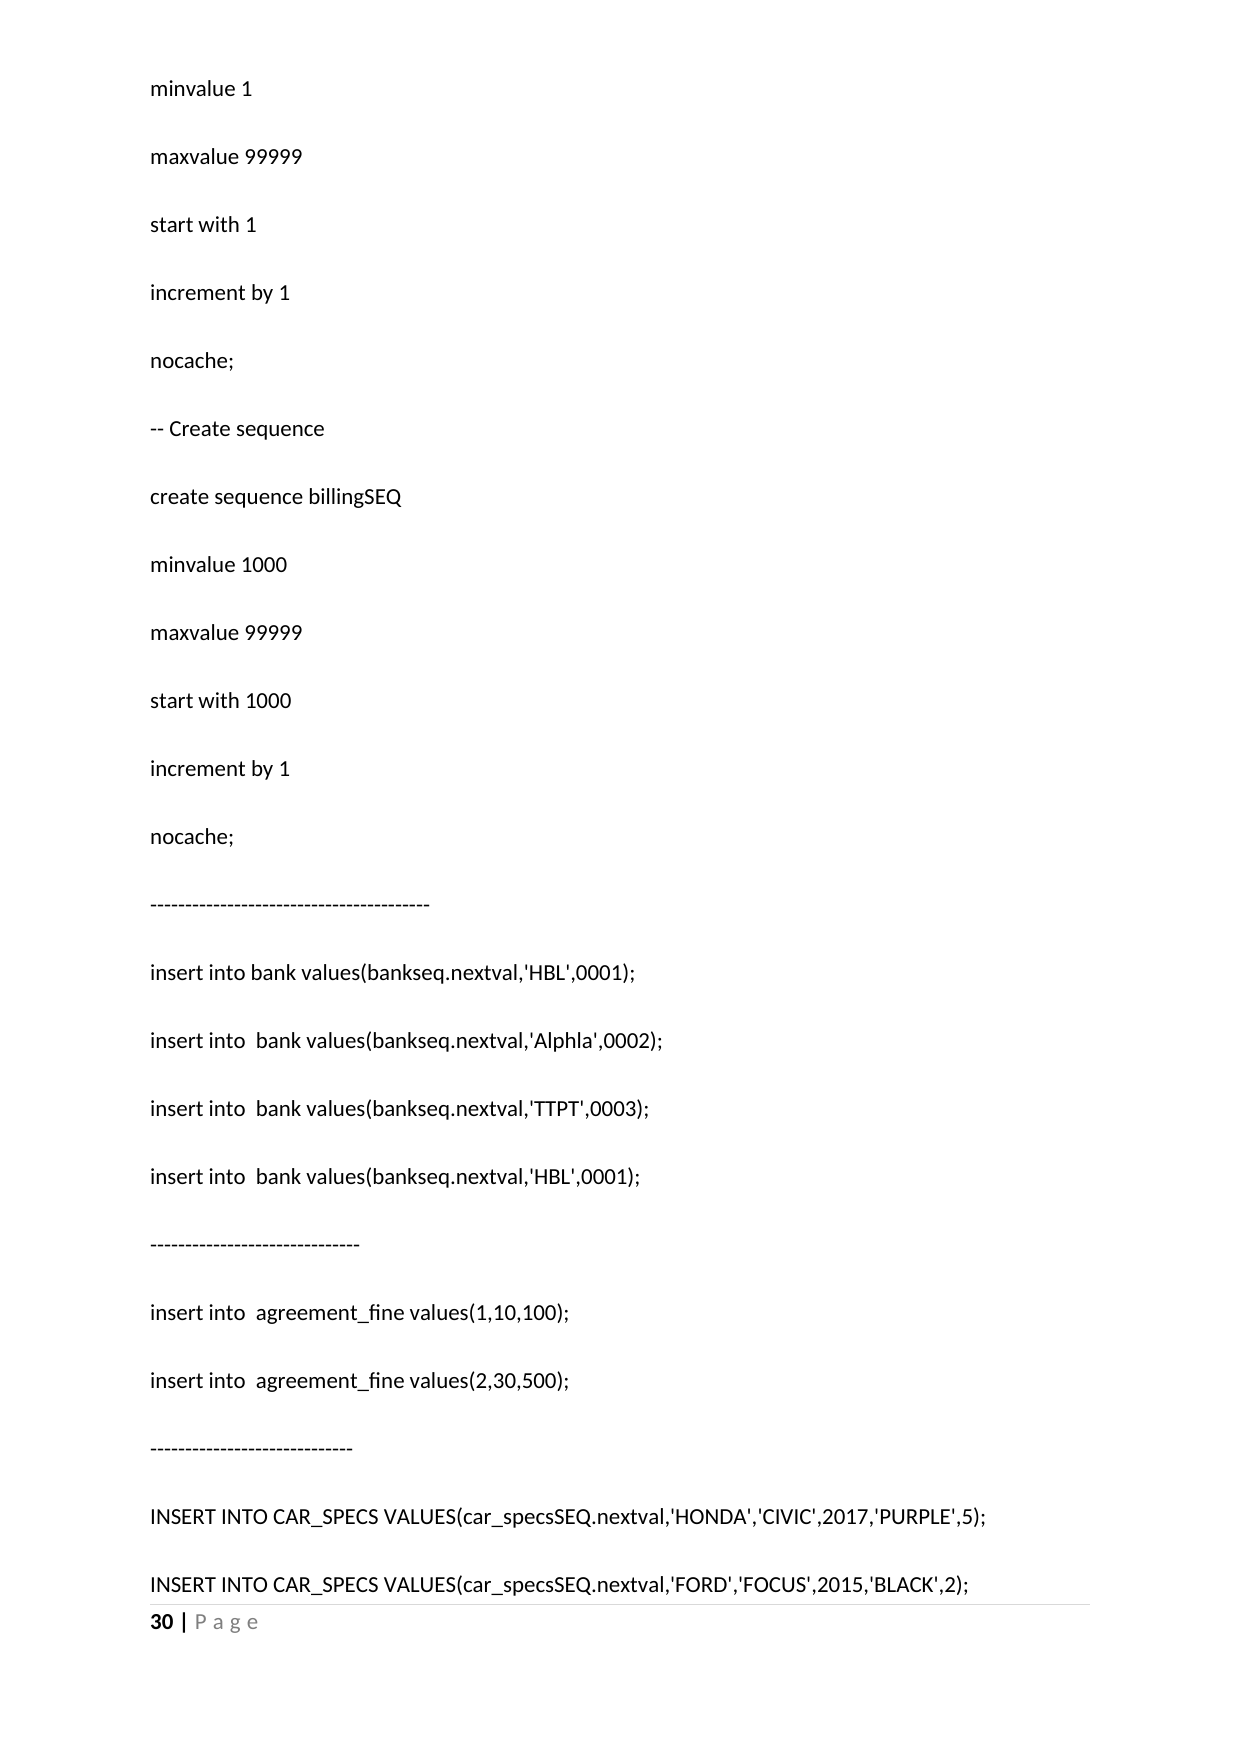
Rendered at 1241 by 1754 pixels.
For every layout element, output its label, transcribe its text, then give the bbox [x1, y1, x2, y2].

subtitle start with 1000 [150, 686, 1090, 714]
subtitle INSERT INTO CAR_SPECS VALUES(car_specsSEQ.nextval,'FORD','FOCUS',2015,'BLACK',2); [150, 1570, 1090, 1598]
subtitle insert into agreement_fine values(2,30,500); [150, 1366, 1090, 1394]
subtitle nocache; [150, 822, 1090, 850]
subtitle insert into agreement_fine values(1,10,100); [150, 1298, 1090, 1326]
subtitle nocache; [150, 346, 1090, 374]
subtitle create sequence billingSEQ [150, 482, 1090, 510]
subtitle insert into bank values(bankseq.nextval,'HBL',0001); [150, 958, 1090, 986]
subtitle minvalue 1000 [150, 550, 1090, 578]
subtitle ------------------------------ [150, 1230, 1090, 1258]
subtitle maxvalue 99999 [150, 618, 1090, 646]
subtitle ---------------------------------------- [150, 890, 1090, 918]
subtitle maxvalue 99999 [150, 142, 1090, 170]
subtitle minvalue 1 [150, 74, 1090, 102]
subtitle INSERT INTO CAR_SPECS VALUES(car_specsSEQ.nextval,'HONDA','CIVIC',2017,'PURPLE',5); [150, 1502, 1090, 1530]
subtitle -- Create sequence [150, 414, 1090, 442]
subtitle start with 1 [150, 210, 1090, 238]
subtitle increment by 1 [150, 278, 1090, 306]
subtitle insert into bank values(bankseq.nextval,'Alphla',0002); [150, 1026, 1090, 1054]
subtitle insert into bank values(bankseq.nextval,'TTPT',0003); [150, 1094, 1090, 1122]
subtitle insert into bank values(bankseq.nextval,'HBL',0001); [150, 1162, 1090, 1190]
subtitle ----------------------------- [150, 1434, 1090, 1462]
subtitle increment by 1 [150, 754, 1090, 782]
